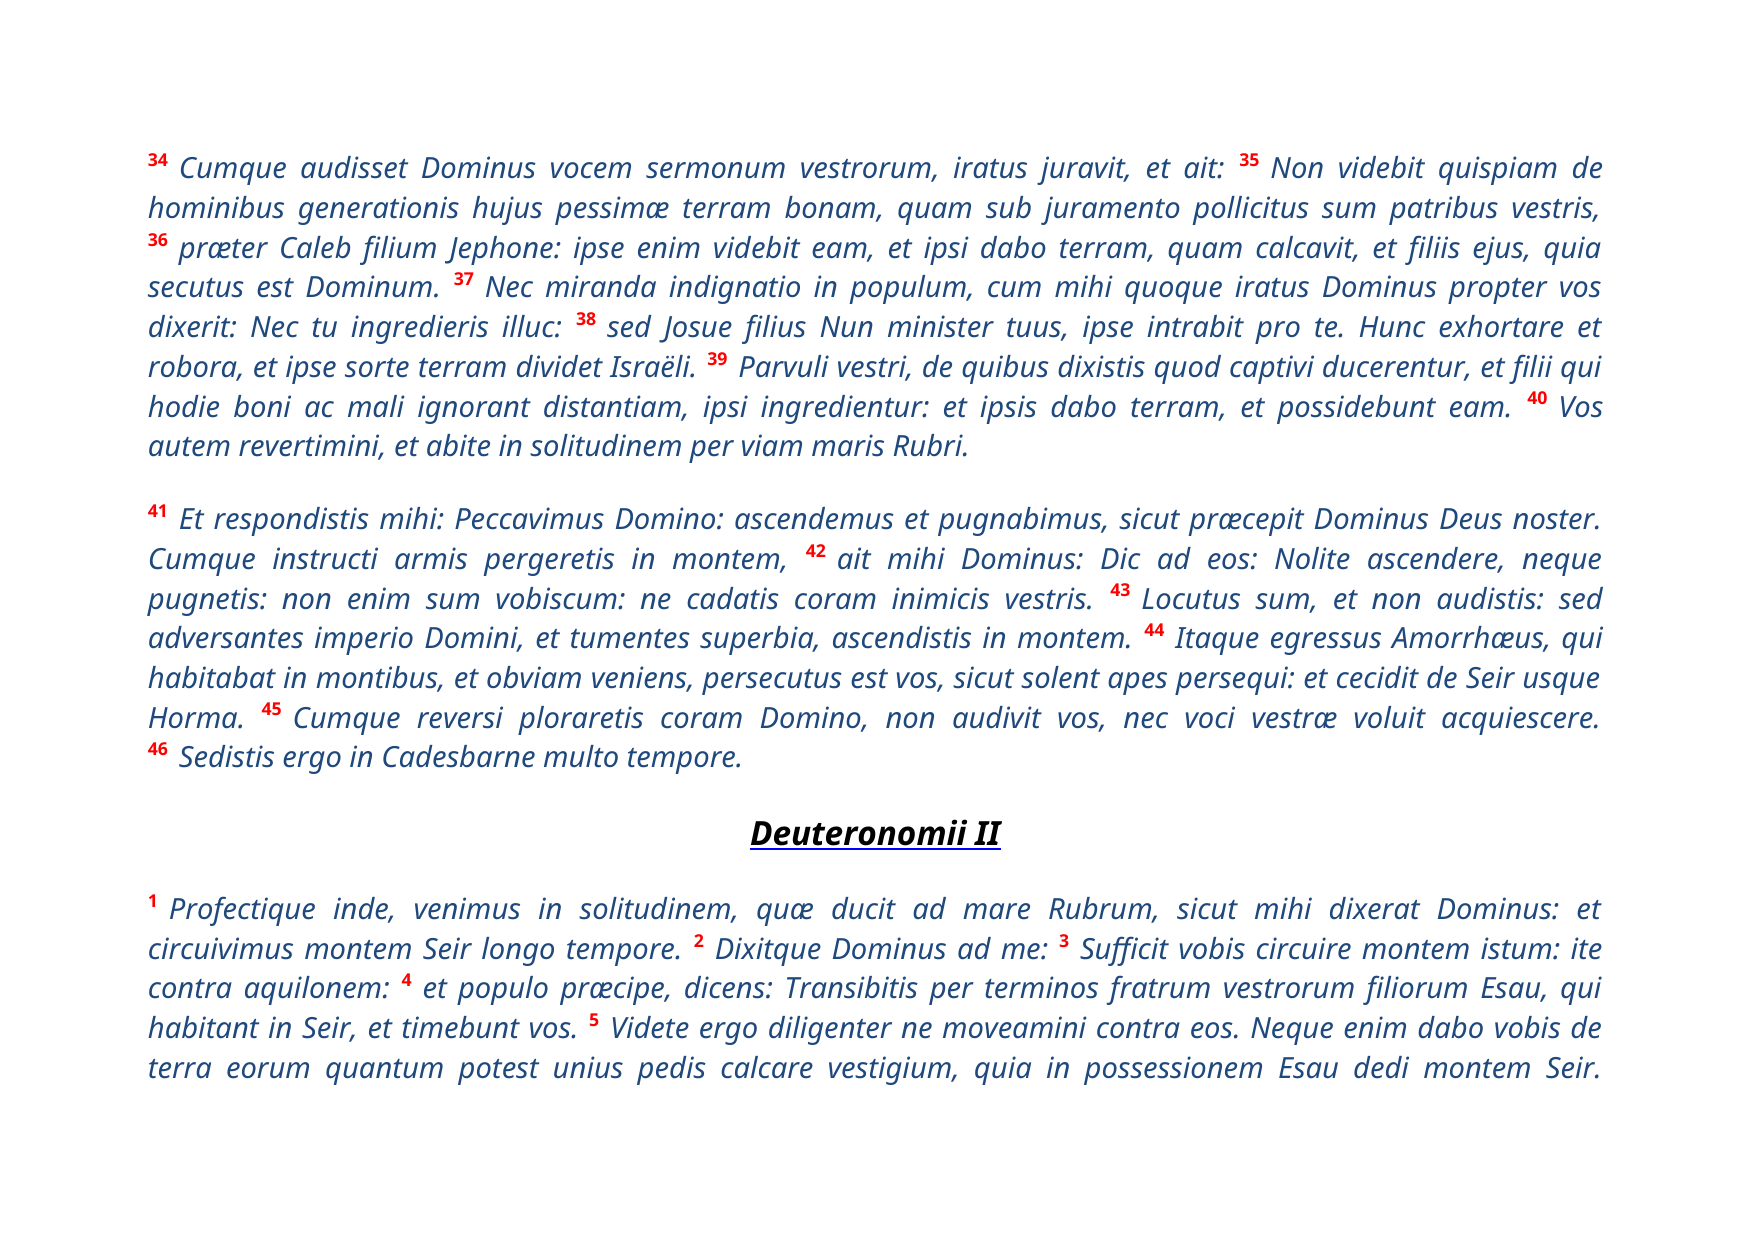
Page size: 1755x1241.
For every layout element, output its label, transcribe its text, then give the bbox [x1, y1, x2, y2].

text 1 Profectique inde, venimus in solitudinem, quæ ducit ad mare Rubrum, sicut mihi dixerat Dominus: et circuivimus montem Seir longo tempore. 2 Dixitque Dominus ad me: 3 Sufficit vobis circuire montem istum: ite contra aquilonem: 4 et populo præcipe, dicens: Transibitis per terminos fratrum vestrorum filiorum Esau, qui habitant in Seir, et timebunt vos. 5 Videte ergo diligenter ne moveamini contra eos. Neque enim dabo vobis de terra eorum quantum potest unius pedis calcare vestigium, quia in possessionem Esau dedi montem Seir. [148, 888, 1606, 1087]
text Deuteronomii II [148, 810, 1606, 855]
text 34 Cumque audisset Dominus vocem sermonum vestrorum, iratus juravit, et ait: 35 Non videbit quispiam de hominibus generationis hujus pessimæ terram bonam, quam sub juramento pollicitus sum patribus vestris, 36 præter Caleb filium Jephone: ipse enim videbit eam, et ipsi dabo terram, quam calcavit, et filiis ejus, quia secutus est Dominum. 37 Nec miranda indignatio in populum, cum mihi quoque iratus Dominus propter vos dixerit: Nec tu ingredieris illuc: 38 sed Josue filius Nun minister tuus, ipse intrabit pro te. Hunc exhortare et robora, et ipse sorte terram dividet Israëli. 39 Parvuli vestri, de quibus dixistis quod captivi ducerentur, et filii qui hodie boni ac mali ignorant distantiam, ipsi ingredientur: et ipsis dabo terram, et possidebunt eam. 40 Vos autem revertimini, et abite in solitudinem per viam maris Rubri. [148, 148, 1606, 465]
text 41 Et respondistis mihi: Peccavimus Domino: ascendemus et pugnabimus, sicut præcepit Dominus Deus noster. Cumque instructi armis pergeretis in montem, 42 ait mihi Dominus: Dic ad eos: Nolite ascendere, neque pugnetis: non enim sum vobiscum: ne cadatis coram inimicis vestris. 43 Locutus sum, et non audistis: sed adversantes imperio Domini, et tumentes superbia, ascendistis in montem. 44 Itaque egressus Amorrhæus, qui habitabat in montibus, et obviam veniens, persecutus est vos, sicut solent apes persequi: et cecidit de Seir usque Horma. 45 Cumque reversi ploraretis coram Domino, non audivit vos, nec voci vestræ voluit acquiescere. 46 Sedistis ergo in Cadesbarne multo tempore. [148, 498, 1606, 776]
